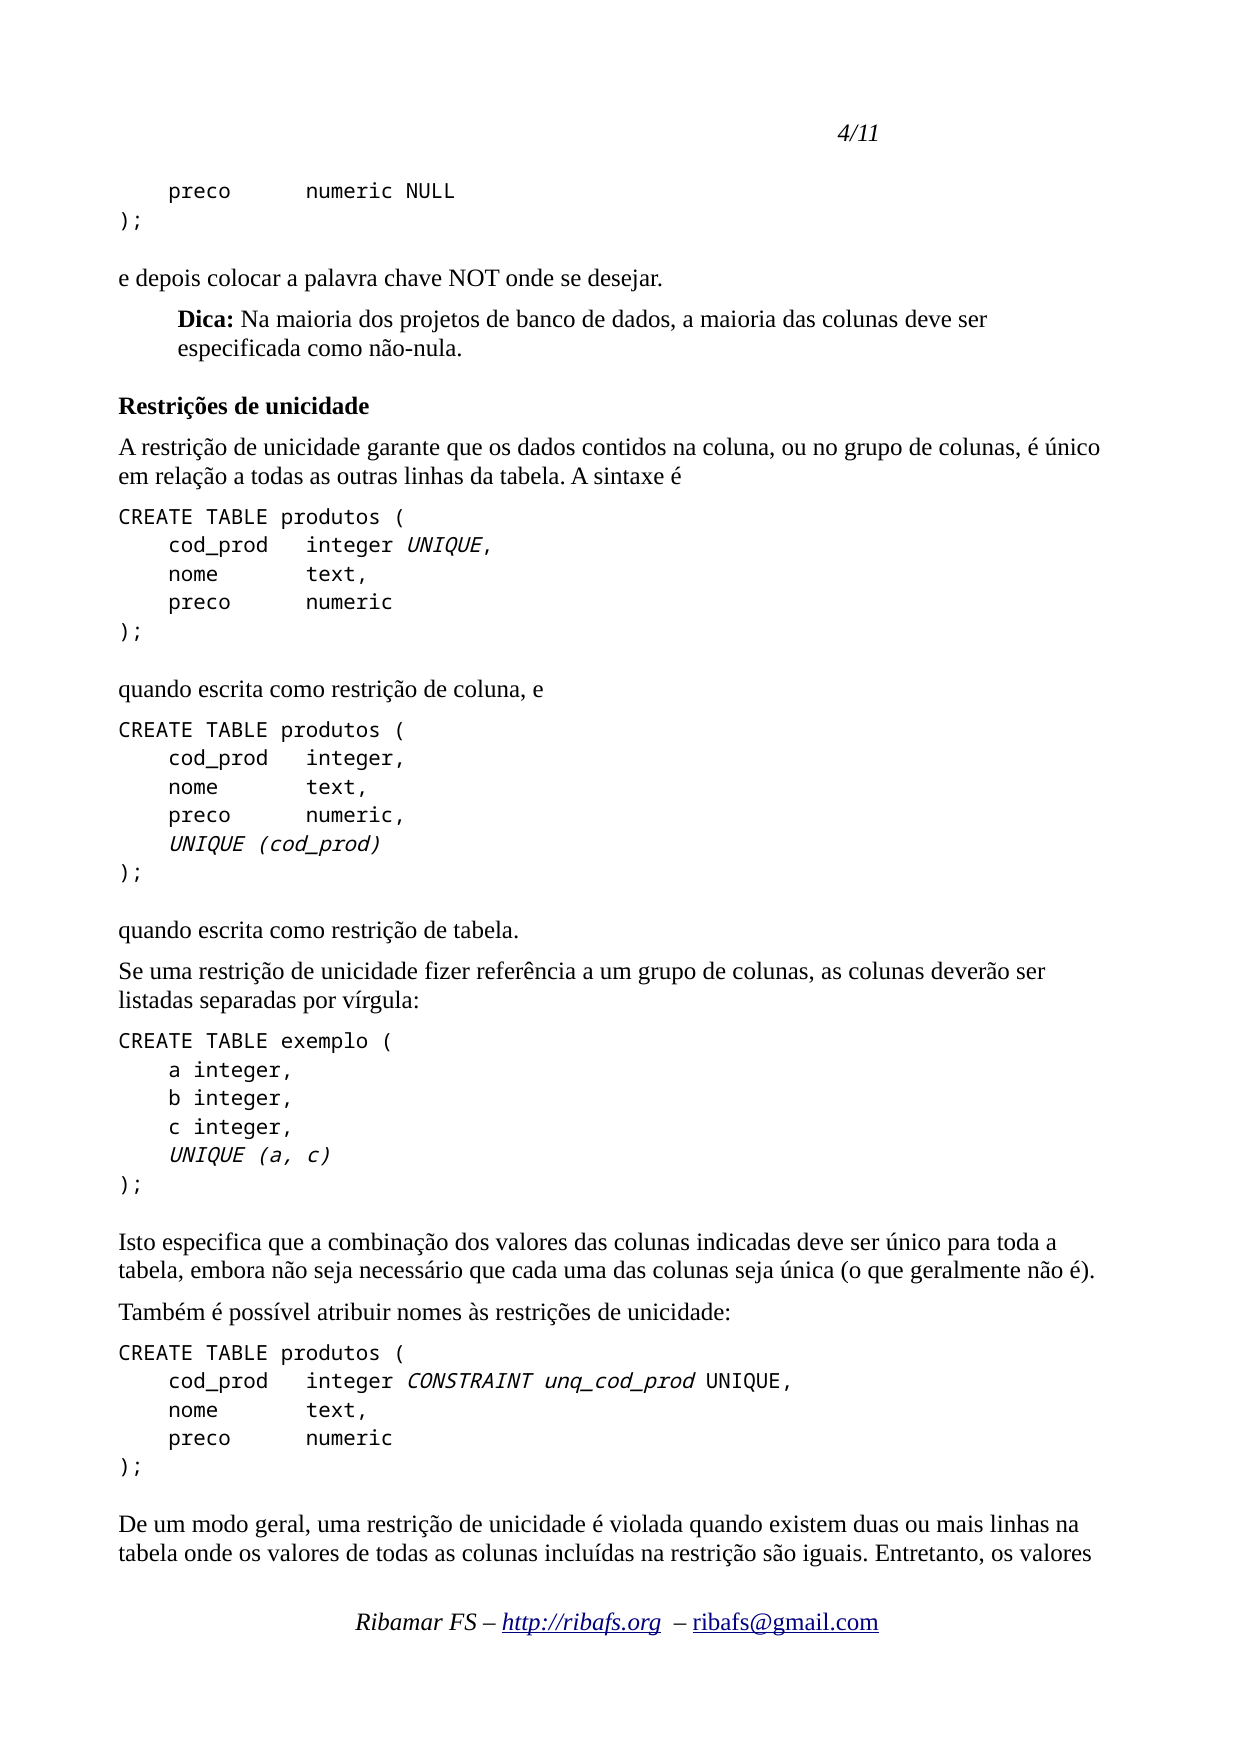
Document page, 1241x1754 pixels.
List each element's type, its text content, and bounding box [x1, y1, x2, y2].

text cod_prod integer, [118, 743, 1122, 772]
text Também é possível atribuir nomes às restrições de unicidade: [118, 1297, 1122, 1325]
text nome text, [118, 559, 1122, 587]
text quando escrita como restrição de coluna, e [118, 674, 1122, 703]
text Dica: Na maioria dos projetos de banco de dados, a maioria das colunas deve ser especificada como não-nula. [177, 304, 1063, 361]
text e depois colocar a palavra chave NOT onde se desejar. [118, 263, 1122, 291]
text cod_prod integer UNIQUE, [118, 531, 1122, 559]
text UNIQUE (a, c) [118, 1140, 1122, 1169]
text Isto especifica que a combinação dos valores das colunas indicadas deve ser único para toda a tabela, embora não seja necessário que cada uma das colunas seja única (o que geralmente não é). [118, 1227, 1122, 1284]
text a integer, [118, 1055, 1122, 1083]
text CREATE TABLE produtos ( [118, 502, 1122, 531]
text De um modo geral, uma restrição de unicidade é violada quando existem duas ou mais linhas na tabela onde os valores de todas as colunas incluídas na restrição são iguais. Entretanto, os valores [118, 1509, 1122, 1567]
text ); [118, 1169, 1122, 1197]
text cod_prod integer CONSTRAINT unq_cod_prod UNIQUE, [118, 1366, 1122, 1395]
text CREATE TABLE produtos ( [118, 1338, 1122, 1366]
text CREATE TABLE exemplo ( [118, 1026, 1122, 1055]
text UNIQUE (cod_prod) [118, 829, 1122, 857]
text c integer, [118, 1112, 1122, 1140]
text ); [118, 1452, 1122, 1480]
text b integer, [118, 1083, 1122, 1112]
text ); [118, 616, 1122, 644]
text CREATE TABLE produtos ( [118, 715, 1122, 743]
text Restrições de unicidade [118, 391, 1122, 420]
text nome text, [118, 772, 1122, 800]
text preco numeric [118, 1423, 1122, 1452]
text A restrição de unicidade garante que os dados contidos na coluna, ou no grupo de colunas, é único em relação a todas as outras linhas da tabela. A sintaxe é [118, 432, 1122, 490]
text ); [118, 205, 1122, 233]
text preco numeric NULL [118, 176, 1122, 205]
text Se uma restrição de unicidade fizer referência a um grupo de colunas, as colunas deverão ser listadas separadas por vírgula: [118, 956, 1122, 1014]
text preco numeric, [118, 800, 1122, 829]
text preco numeric [118, 587, 1122, 616]
text ); [118, 857, 1122, 886]
text quando escrita como restrição de tabela. [118, 915, 1122, 944]
text nome text, [118, 1395, 1122, 1423]
